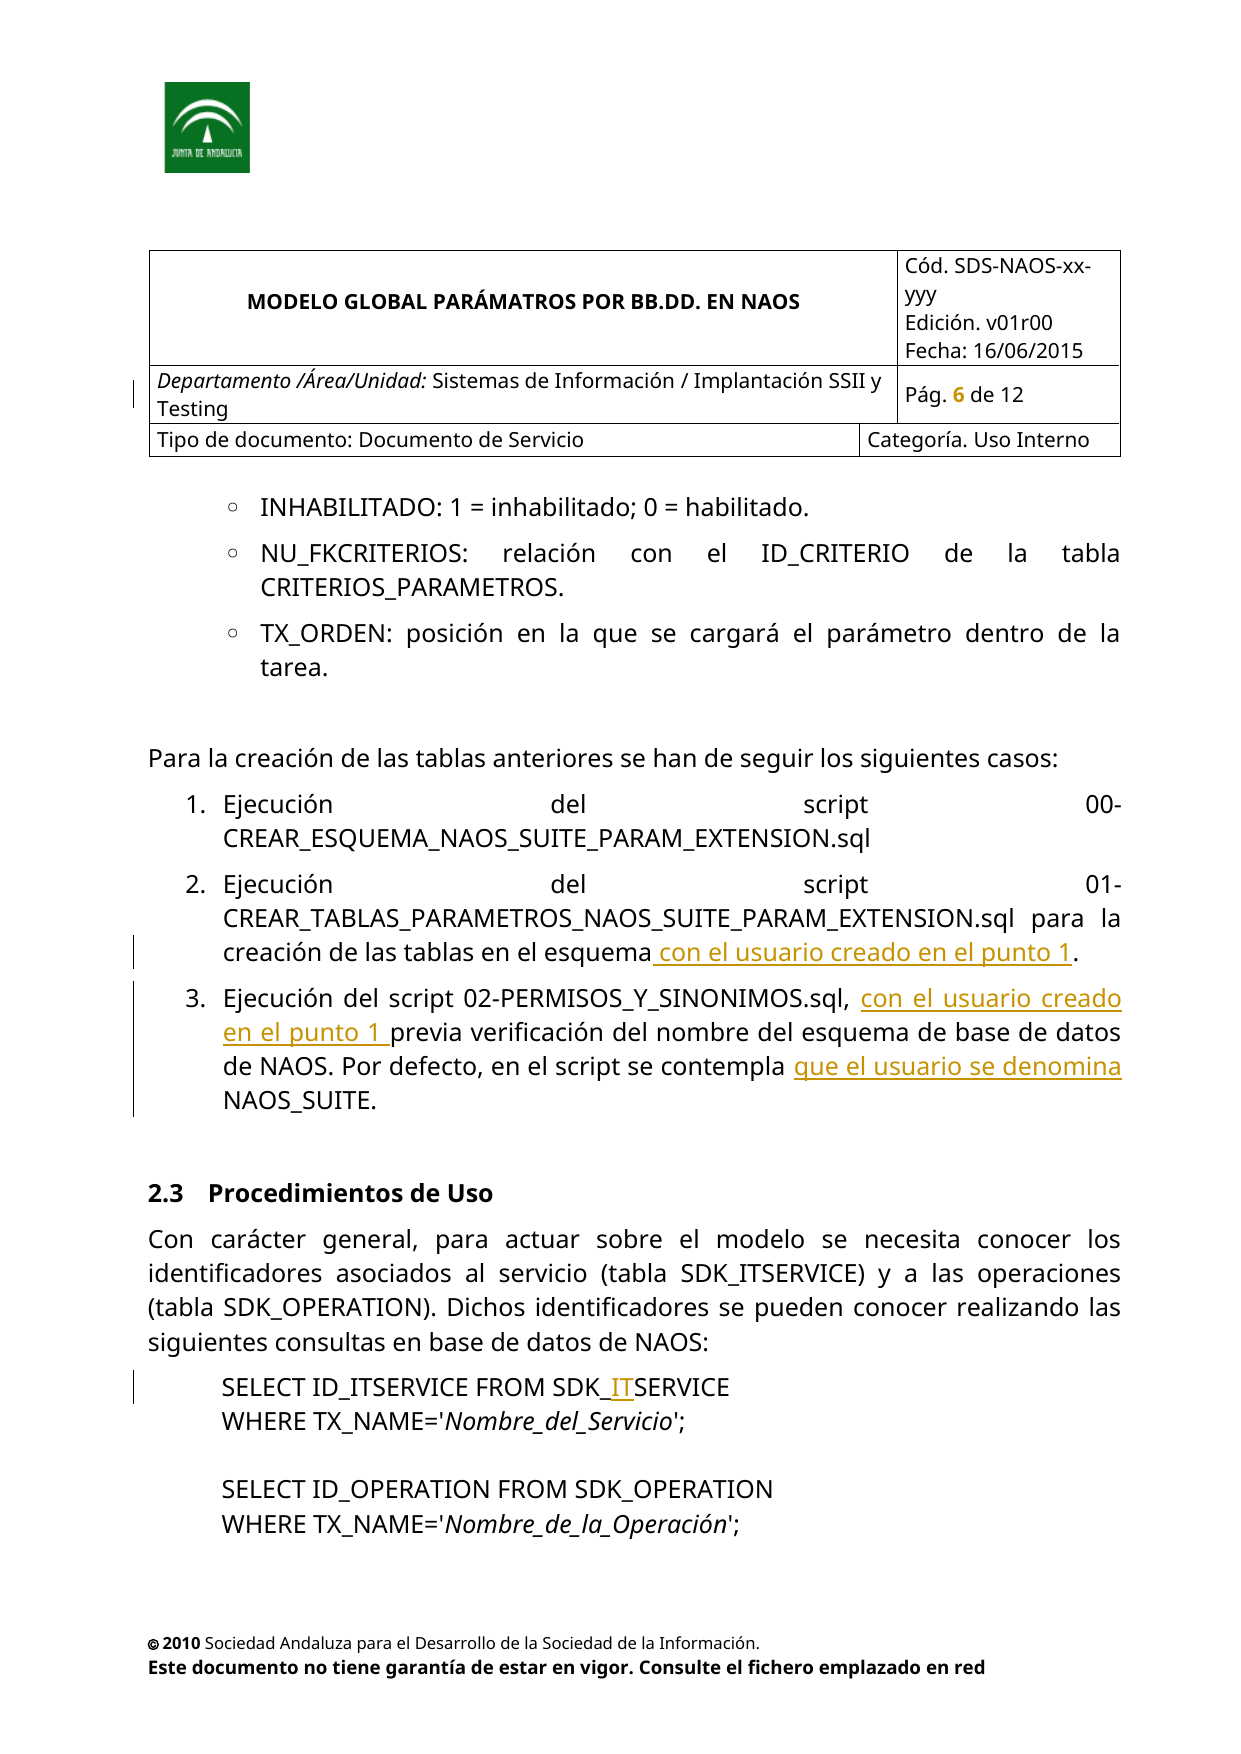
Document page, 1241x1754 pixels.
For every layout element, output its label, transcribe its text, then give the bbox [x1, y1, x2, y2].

subtitle Procedimientos de Uso [148, 1175, 1122, 1209]
list INHABILITADO: 1 = inhabilitado; 0 = habilitado. [223, 490, 1122, 524]
text WHERE TX_NAME='Nombre_de_la_Operación'; [221, 1506, 1122, 1540]
list TX_ORDEN: posición en la que se cargará el parámetro dentro de la tarea. [223, 615, 1122, 683]
list NU_FKCRITERIOS: relación con el ID_CRITERIO de la tabla CRITERIOS_PARAMETROS. [223, 536, 1122, 604]
list Ejecución del script 01-CREAR_TABLAS_PARAMETROS_NAOS_SUITE_PARAM_EXTENSION.sql para la creación de las tablas en el esquema con el usuario creado en el punto 1. [185, 867, 1122, 969]
list Ejecución del script 00-CREAR_ESQUEMA_NAOS_SUITE_PARAM_EXTENSION.sql [185, 787, 1122, 855]
text SELECT ID_OPERATION FROM SDK_OPERATION [221, 1472, 1122, 1506]
text Para la creación de las tablas anteriores se han de seguir los siguientes casos: [148, 741, 1122, 775]
text SELECT ID_ITSERVICE FROM SDK_ITSERVICE [221, 1370, 1122, 1404]
list Ejecución del script 02-PERMISOS_Y_SINONIMOS.sql, con el usuario creado en el punto 1 previa verificación del nombre del esquema de base de datos de NAOS. Por defecto, en el script se contempla que el usuario se denomina NAOS_SUITE. [185, 981, 1122, 1117]
text Con carácter general, para actuar sobre el modelo se necesita conocer los identificadores asociados al servicio (tabla SDK_ITSERVICE) y a las operaciones (tabla SDK_OPERATION). Dichos identificadores se pueden conocer realizando las siguientes consultas en base de datos de NAOS: [148, 1222, 1122, 1358]
text WHERE TX_NAME='Nombre_del_Servicio'; [221, 1404, 1122, 1438]
